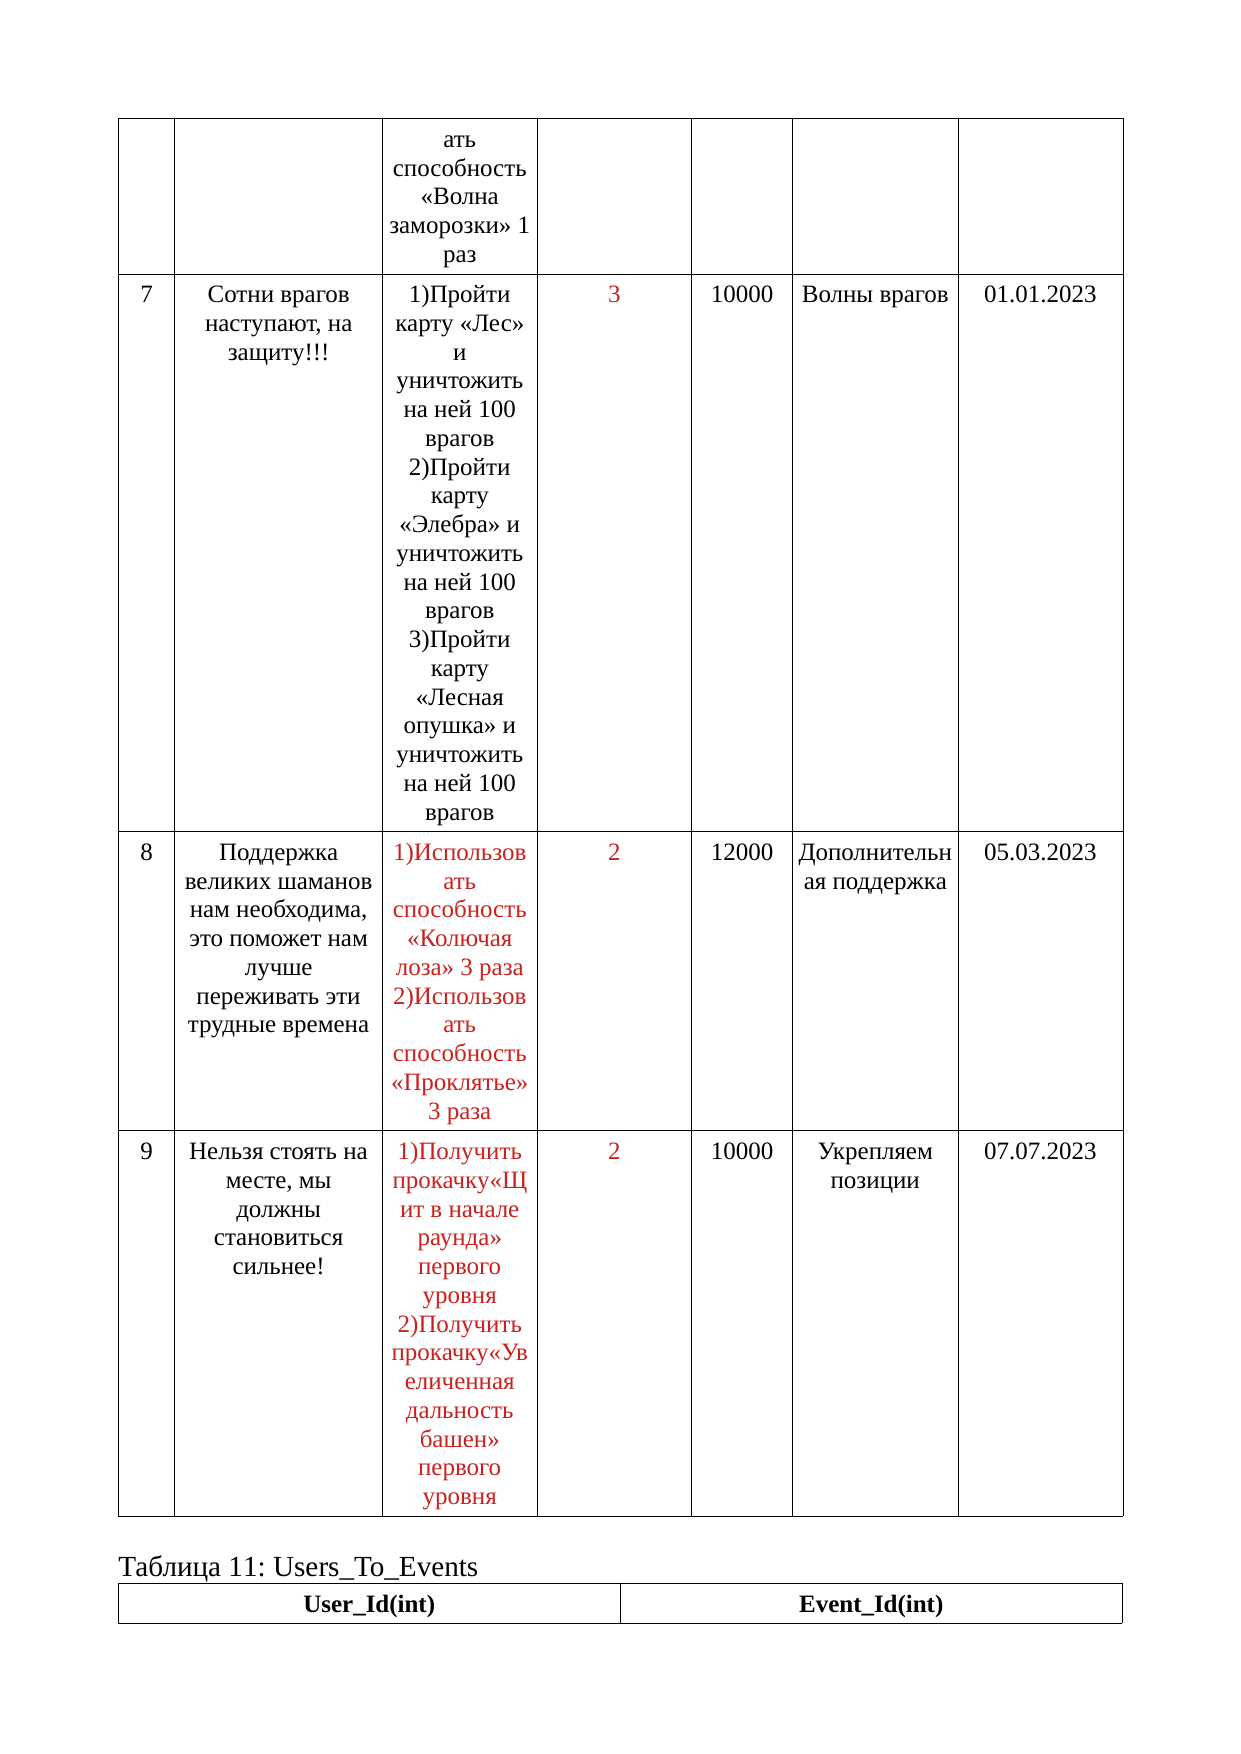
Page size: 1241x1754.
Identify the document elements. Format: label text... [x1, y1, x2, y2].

table_cell 9 [119, 1131, 174, 1516]
table_cell 05.03.2023 [959, 832, 1123, 1130]
table_cell Укрепляем позиции [793, 1131, 958, 1516]
table_cell 01.01.2023 [959, 275, 1123, 831]
table_cell 7 [119, 275, 174, 831]
table_cell [119, 119, 174, 273]
table_cell 1)Получить прокачку«Щит в начале раунда» первого уровня 2)Получить прокачку«Увеличенная дальность башен» первого уровня [383, 1131, 537, 1516]
table_cell Дополнительная поддержка [793, 832, 958, 1130]
table_cell Сотни врагов наступают, на защиту!!! [175, 275, 382, 831]
table_cell 10000 [692, 275, 792, 831]
table_cell [538, 119, 691, 273]
table_cell 1)Пройти карту «Лес» и уничтожить на ней 100 врагов 2)Пройти карту «Элебра» и уничтожить на ней 100 врагов 3)Пройти карту «Лесная опушка» и уничтожить на ней 100 врагов [383, 275, 537, 831]
table_cell 1)Использовать способность «Колючая лоза» 3 раза 2)Использовать способность «Проклятье» 3 раза [383, 832, 537, 1130]
table_cell 8 [119, 832, 174, 1130]
text Таблица 11: Users_To_Events [118, 1549, 1122, 1583]
table_cell [959, 119, 1123, 273]
table_cell Поддержка великих шаманов нам необходима, это поможет нам лучше переживать эти трудные времена [175, 832, 382, 1130]
table_cell [793, 119, 958, 273]
table_cell 10000 [692, 1131, 792, 1516]
table_cell 2 [538, 1131, 691, 1516]
table_cell 2 [538, 832, 691, 1130]
table_header User_Id(int) [119, 1584, 620, 1623]
table_cell 12000 [692, 832, 792, 1130]
table_cell 3 [538, 275, 691, 831]
table_cell [175, 119, 382, 273]
table_cell Волны врагов [793, 275, 958, 831]
table_cell [692, 119, 792, 273]
table_cell Нельзя стоять на месте, мы должны становиться сильнее! [175, 1131, 382, 1516]
table_cell 07.07.2023 [959, 1131, 1123, 1516]
table_header Event_Id(int) [621, 1584, 1122, 1623]
table_cell ать способность «Волна заморозки» 1 раз [383, 119, 537, 273]
